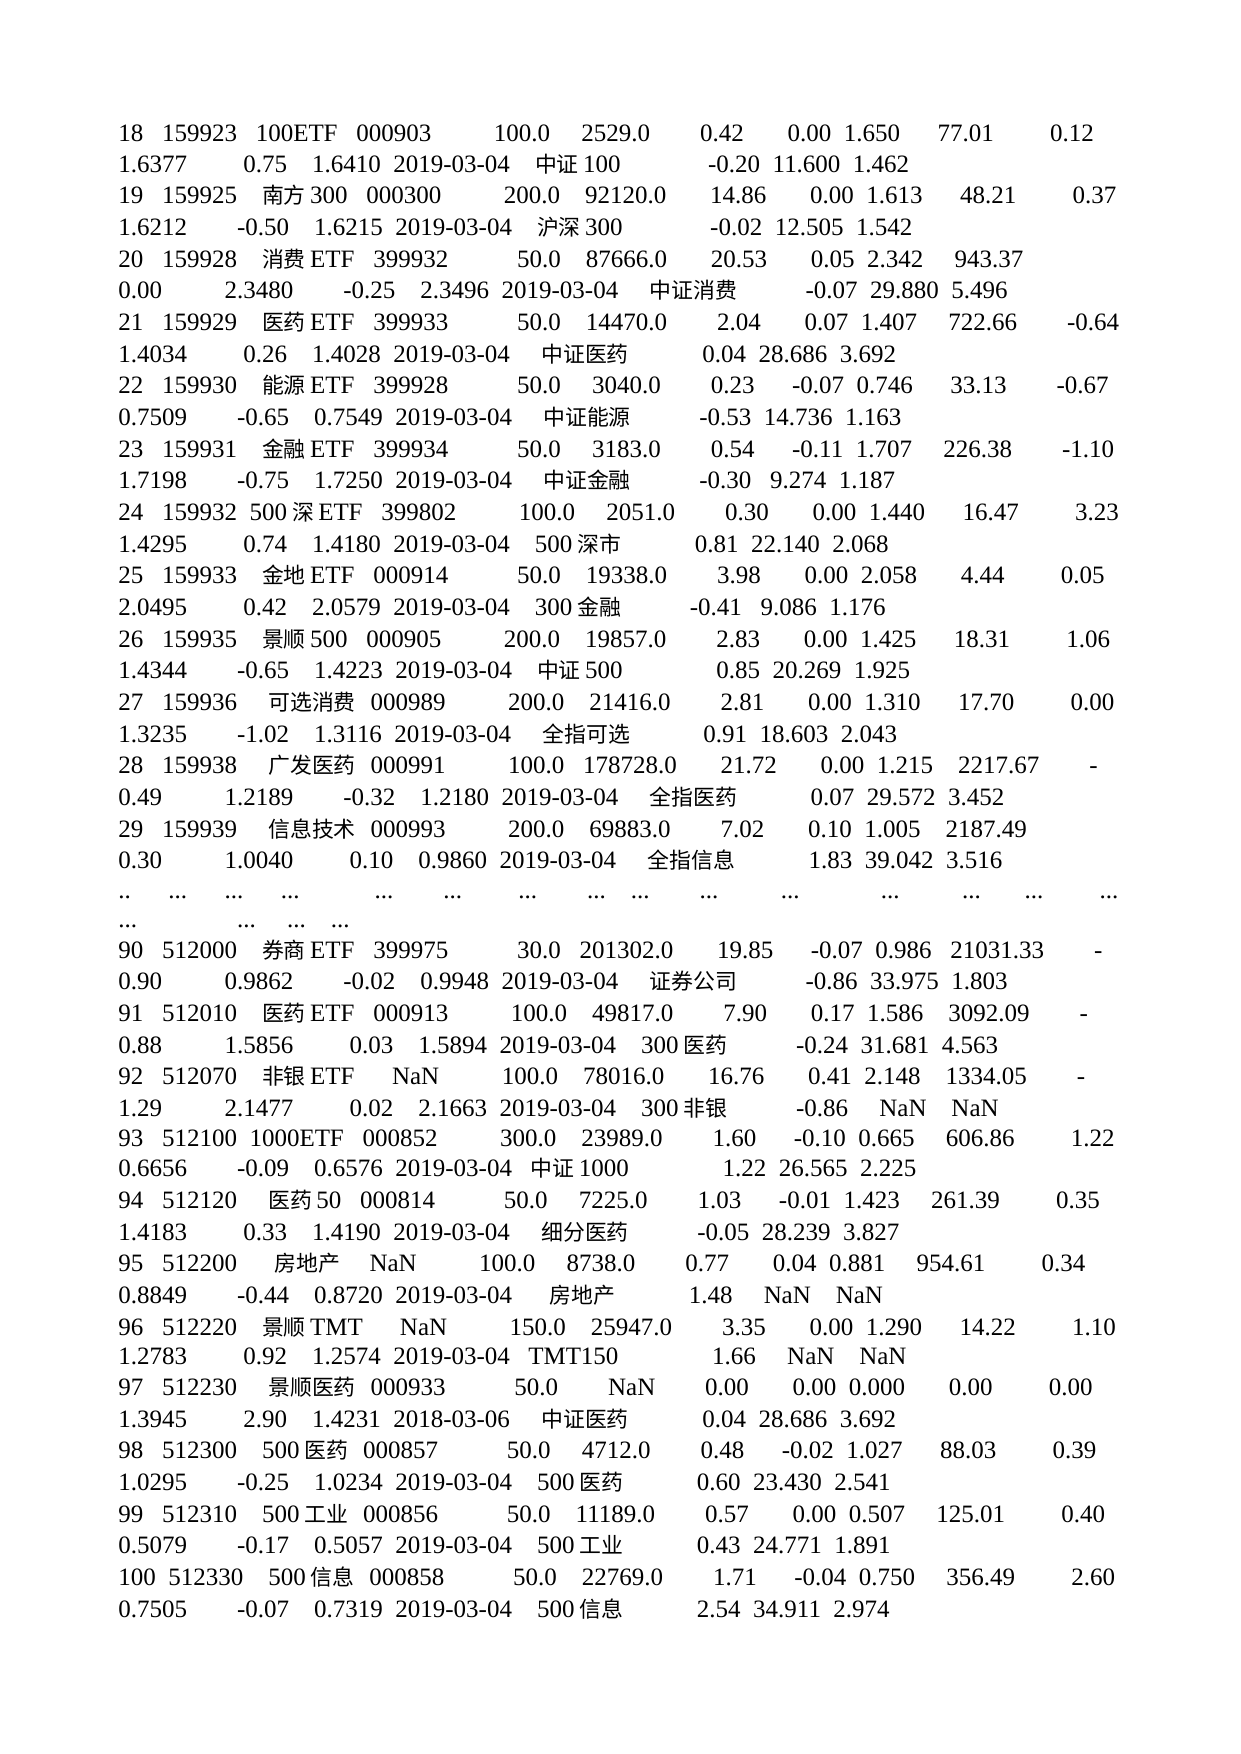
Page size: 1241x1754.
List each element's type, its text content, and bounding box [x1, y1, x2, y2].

text 93 512100 1000ETF 000852 300.0 23989.0 1.60 -0.10 0.665 606.86 1.22 0.6656 -0.09 0.6576 2019-03-04 中证1000 1.22 26.565 2.225 [118, 1123, 1122, 1183]
text 27 159936 可选消费 000989 200.0 21416.0 2.81 0.00 1.310 17.70 0.00 1.3235 -1.02 1.3116 2019-03-04 全指可选 0.91 18.603 2.043 [118, 685, 1122, 748]
text 99 512310 500工业 000856 50.0 11189.0 0.57 0.00 0.507 125.01 0.40 0.5079 -0.17 0.5057 2019-03-04 500工业 0.43 24.771 1.891 [118, 1497, 1122, 1560]
text 92 512070 非银ETF NaN 100.0 78016.0 16.76 0.41 2.148 1334.05 -1.29 2.1477 0.02 2.1663 2019-03-04 300非银 -0.86 NaN NaN [118, 1059, 1122, 1123]
text 20 159928 消费ETF 399932 50.0 87666.0 20.53 0.05 2.342 943.37 0.00 2.3480 -0.25 2.3496 2019-03-04 中证消费 -0.07 29.880 5.496 [118, 242, 1122, 305]
text 97 512230 景顺医药 000933 50.0 NaN 0.00 0.00 0.000 0.00 0.00 1.3945 2.90 1.4231 2018-03-06 中证医药 0.04 28.686 3.692 [118, 1370, 1122, 1433]
text 94 512120 医药50 000814 50.0 7225.0 1.03 -0.01 1.423 261.39 0.35 1.4183 0.33 1.4190 2019-03-04 细分医药 -0.05 28.239 3.827 [118, 1183, 1122, 1246]
text 29 159939 信息技术 000993 200.0 69883.0 7.02 0.10 1.005 2187.49 0.30 1.0040 0.10 0.9860 2019-03-04 全指信息 1.83 39.042 3.516 [118, 812, 1122, 875]
text 95 512200 房地产 NaN 100.0 8738.0 0.77 0.04 0.881 954.61 0.34 0.8849 -0.44 0.8720 2019-03-04 房地产 1.48 NaN NaN [118, 1246, 1122, 1310]
text 22 159930 能源ETF 399928 50.0 3040.0 0.23 -0.07 0.746 33.13 -0.67 0.7509 -0.65 0.7549 2019-03-04 中证能源 -0.53 14.736 1.163 [118, 368, 1122, 432]
text 24 159932 500深ETF 399802 100.0 2051.0 0.30 0.00 1.440 16.47 3.23 1.4295 0.74 1.4180 2019-03-04 500深市 0.81 22.140 2.068 [118, 495, 1122, 558]
text 25 159933 金地ETF 000914 50.0 19338.0 3.98 0.00 2.058 4.44 0.05 2.0495 0.42 2.0579 2019-03-04 300金融 -0.41 9.086 1.176 [118, 558, 1122, 622]
text 23 159931 金融ETF 399934 50.0 3183.0 0.54 -0.11 1.707 226.38 -1.10 1.7198 -0.75 1.7250 2019-03-04 中证金融 -0.30 9.274 1.187 [118, 432, 1122, 495]
text .. ... ... ... ... ... ... ... ... ... ... ... ... ... ... ... ... ... ... [118, 875, 1122, 933]
text 21 159929 医药ETF 399933 50.0 14470.0 2.04 0.07 1.407 722.66 -0.64 1.4034 0.26 1.4028 2019-03-04 中证医药 0.04 28.686 3.692 [118, 305, 1122, 368]
text 90 512000 券商ETF 399975 30.0 201302.0 19.85 -0.07 0.986 21031.33 -0.90 0.9862 -0.02 0.9948 2019-03-04 证券公司 -0.86 33.975 1.803 [118, 933, 1122, 996]
text 91 512010 医药ETF 000913 100.0 49817.0 7.90 0.17 1.586 3092.09 -0.88 1.5856 0.03 1.5894 2019-03-04 300医药 -0.24 31.681 4.563 [118, 996, 1122, 1059]
text 19 159925 南方300 000300 200.0 92120.0 14.86 0.00 1.613 48.21 0.37 1.6212 -0.50 1.6215 2019-03-04 沪深300 -0.02 12.505 1.542 [118, 178, 1122, 242]
text 96 512220 景顺TMT NaN 150.0 25947.0 3.35 0.00 1.290 14.22 1.10 1.2783 0.92 1.2574 2019-03-04 TMT150 1.66 NaN NaN [118, 1310, 1122, 1370]
text 98 512300 500医药 000857 50.0 4712.0 0.48 -0.02 1.027 88.03 0.39 1.0295 -0.25 1.0234 2019-03-04 500医药 0.60 23.430 2.541 [118, 1433, 1122, 1497]
text 100 512330 500信息 000858 50.0 22769.0 1.71 -0.04 0.750 356.49 2.60 0.7505 -0.07 0.7319 2019-03-04 500信息 2.54 34.911 2.974 [118, 1560, 1122, 1623]
text 18 159923 100ETF 000903 100.0 2529.0 0.42 0.00 1.650 77.01 0.12 1.6377 0.75 1.6410 2019-03-04 中证100 -0.20 11.600 1.462 [118, 118, 1122, 178]
text 28 159938 广发医药 000991 100.0 178728.0 21.72 0.00 1.215 2217.67 -0.49 1.2189 -0.32 1.2180 2019-03-04 全指医药 0.07 29.572 3.452 [118, 748, 1122, 812]
text 26 159935 景顺500 000905 200.0 19857.0 2.83 0.00 1.425 18.31 1.06 1.4344 -0.65 1.4223 2019-03-04 中证500 0.85 20.269 1.925 [118, 622, 1122, 685]
